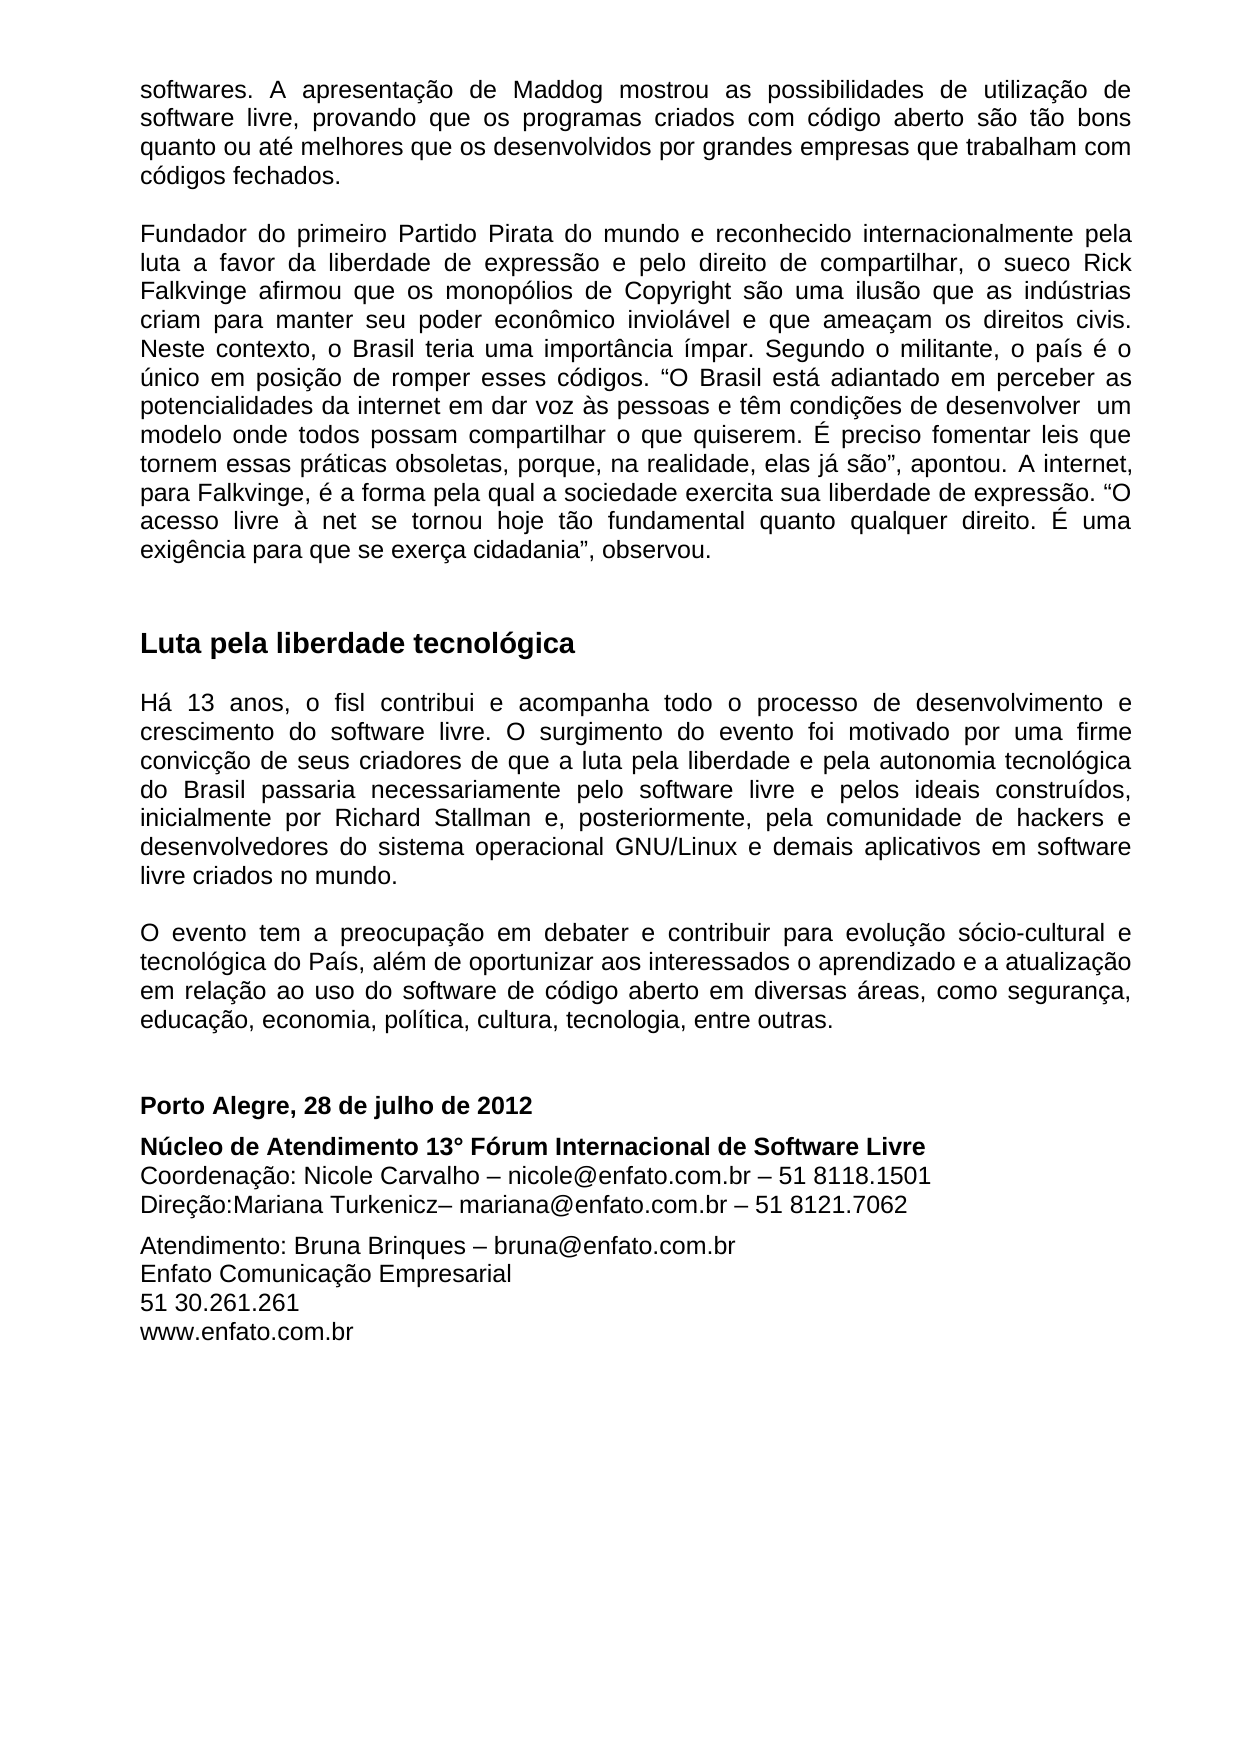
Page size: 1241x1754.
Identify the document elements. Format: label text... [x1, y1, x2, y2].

text O evento tem a preocupação em debater e contribuir para evolução sócio-cultural e tecnológica do País, além de oportunizar aos interessados o aprendizado e a atualização em relação ao uso do software de código aberto em diversas áreas, como segurança, educação, economia, política, cultura, tecnologia, entre outras. [140, 918, 1133, 1033]
text Há 13 anos, o fisl contribui e acompanha todo o processo de desenvolvimento e crescimento do software livre. O surgimento do evento foi motivado por uma firme convicção de seus criadores de que a luta pela liberdade e pela autonomia tecnológica do Brasil passaria necessariamente pelo software livre e pelos ideais construídos, inicialmente por Richard Stallman e, posteriormente, pela comunidade de hackers e desenvolvedores do sistema operacional GNU/Linux e demais aplicativos em software livre criados no mundo. [140, 688, 1133, 890]
text Fundador do primeiro Partido Pirata do mundo e reconhecido internacionalmente pela luta a favor da liberdade de expressão e pelo direito de compartilhar, o sueco Rick Falkvinge afirmou que os monopólios de Copyright são uma ilusão que as indústrias criam para manter seu poder econômico inviolável e que ameaçam os direitos civis. Neste contexto, o Brasil teria uma importância ímpar. Segundo o militante, o país é o único em posição de romper esses códigos. “O Brasil está adiantado em perceber as potencialidades da internet em dar voz às pessoas e têm condições de desenvolver um modelo onde todos possam compartilhar o que quiserem. É preciso fomentar leis que tornem essas práticas obsoletas, porque, na realidade, elas já são”, apontou. A internet, para Falkvinge, é a forma pela qual a sociedade exercita sua liberdade de expressão. “O acesso livre à net se tornou hoje tão fundamental quanto qualquer direito. É uma exigência para que se exerça cidadania”, observou. [140, 219, 1133, 564]
text Núcleo de Atendimento 13° Fórum Internacional de Software Livre Coordenação: Nicole Carvalho – nicole@enfato.com.br – 51 8118.1501 Direção:Mariana Turkenicz– mariana@enfato.com.br – 51 8121.7062 [140, 1132, 1133, 1218]
text Luta pela liberdade tecnológica [140, 626, 1133, 660]
text Atendimento: Bruna Brinques – bruna@enfato.com.br Enfato Comunicação Empresarial 51 30.261.261 www.enfato.com.br [140, 1231, 1133, 1346]
text softwares. A apresentação de Maddog mostrou as possibilidades de utilização de software livre, provando que os programas criados com código aberto são tão bons quanto ou até melhores que os desenvolvidos por grandes empresas que trabalham com códigos fechados. [140, 75, 1133, 190]
text Porto Alegre, 28 de julho de 2012 [140, 1091, 1133, 1120]
